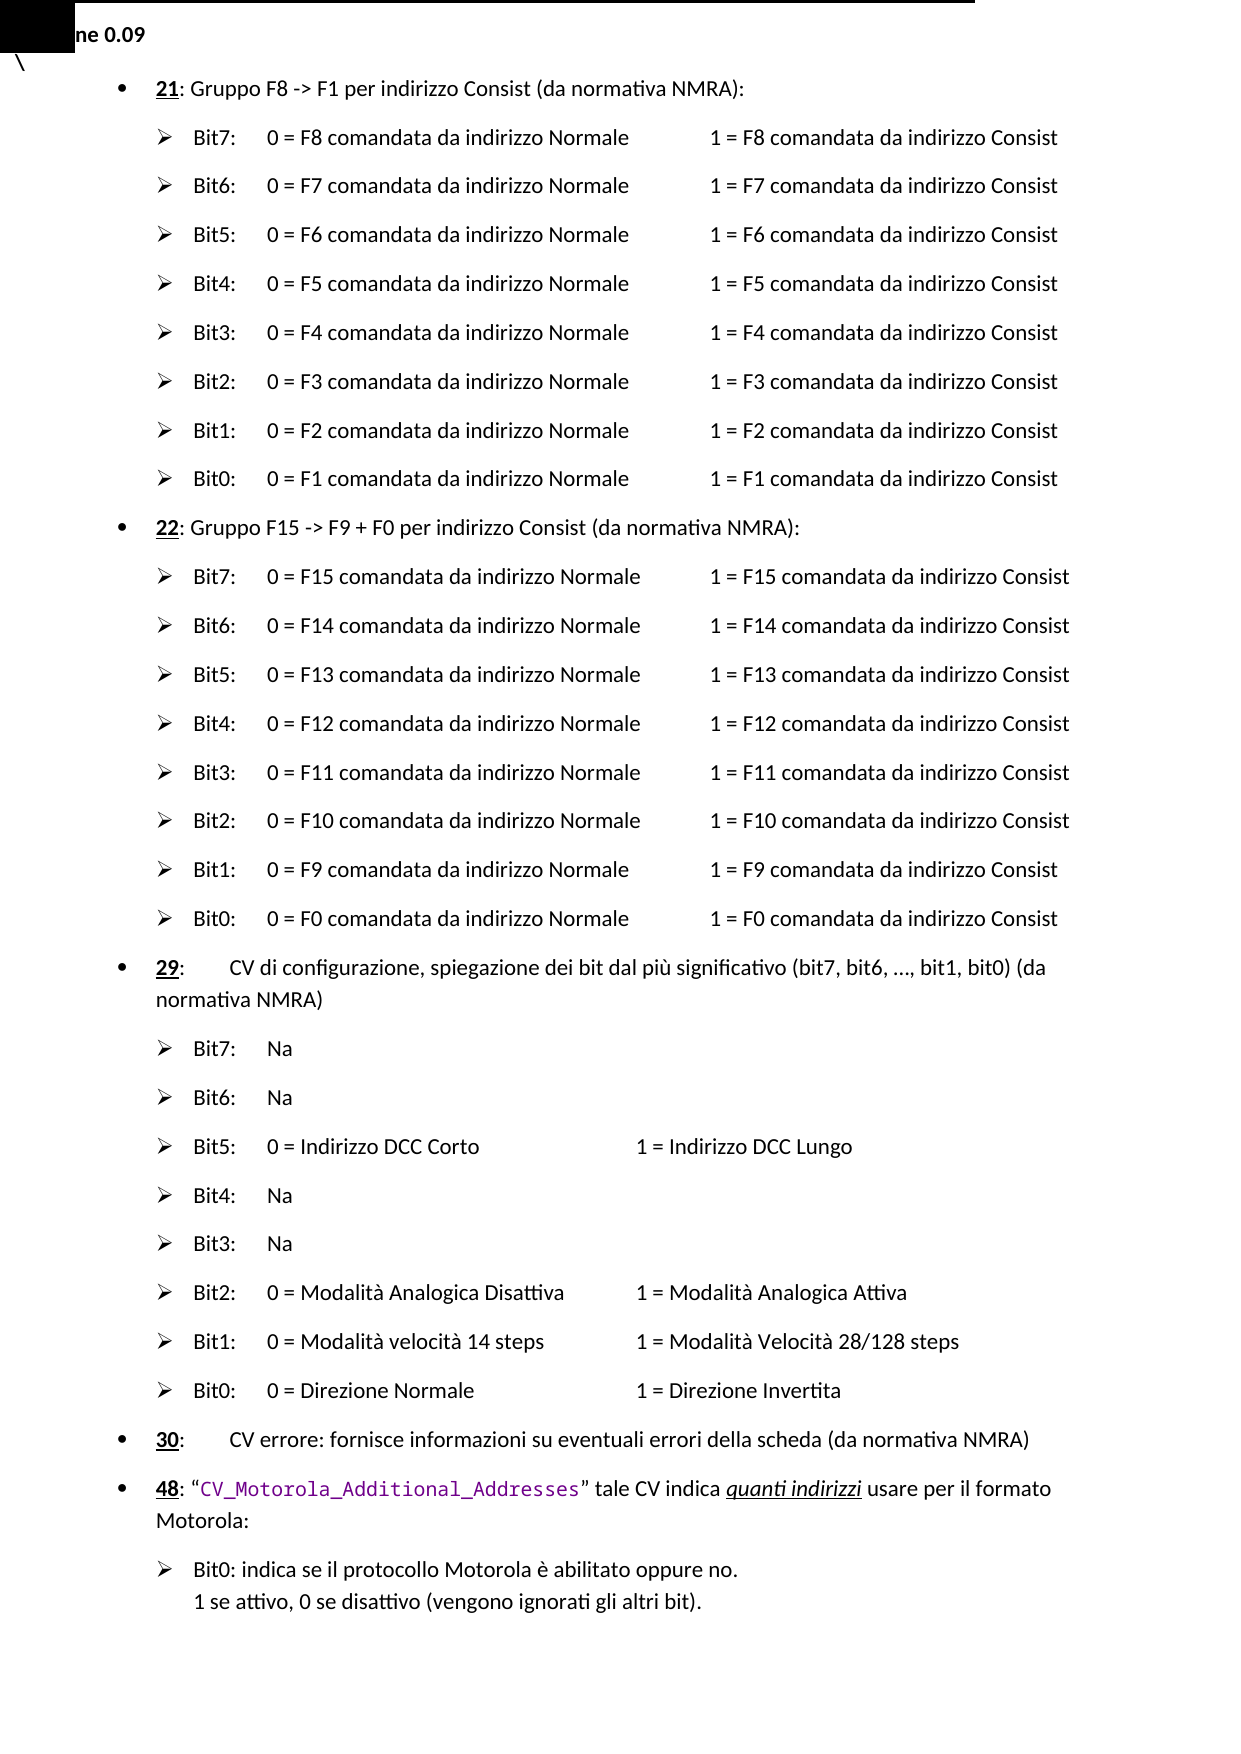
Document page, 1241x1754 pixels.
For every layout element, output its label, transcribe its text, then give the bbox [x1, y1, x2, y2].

list Bit1: 0 = F9 comandata da indirizzo Normale 1 = F9 comandata da indirizzo Consist [156, 855, 1122, 883]
list Bit0: 0 = F0 comandata da indirizzo Normale 1 = F0 comandata da indirizzo Consist [156, 904, 1122, 932]
list Bit3: 0 = F4 comandata da indirizzo Normale 1 = F4 comandata da indirizzo Consist [156, 318, 1122, 346]
list 22: Gruppo F15 -> F9 + F0 per indirizzo Consist (da normativa NMRA): [118, 513, 1122, 541]
list Bit6: 0 = F7 comandata da indirizzo Normale 1 = F7 comandata da indirizzo Consist [156, 171, 1122, 199]
list Bit0: 0 = F1 comandata da indirizzo Normale 1 = F1 comandata da indirizzo Consist [156, 464, 1122, 493]
list Bit4: Na [156, 1181, 1122, 1209]
list Bit7: 0 = F15 comandata da indirizzo Normale 1 = F15 comandata da indirizzo Consist [156, 562, 1122, 590]
list Bit1: 0 = F2 comandata da indirizzo Normale 1 = F2 comandata da indirizzo Consist [156, 416, 1122, 444]
list Bit0: indica se il protocollo Motorola è abilitato oppure no. 1 se attivo, 0 se disattivo (vengono ignorati gli altri bit). [156, 1555, 1122, 1615]
list Bit2: 0 = F10 comandata da indirizzo Normale 1 = F10 comandata da indirizzo Consist [156, 807, 1122, 834]
list 48: “CV_Motorola_Additional_Addresses” tale CV indica quanti indirizzi usare per il formato Motorola: [118, 1474, 1122, 1534]
list Bit5: 0 = F6 comandata da indirizzo Normale 1 = F6 comandata da indirizzo Consist [156, 220, 1122, 248]
list 21: Gruppo F8 -> F1 per indirizzo Consist (da normativa NMRA): [118, 74, 1122, 102]
list Bit5: 0 = Indirizzo DCC Corto 1 = Indirizzo DCC Lungo [156, 1132, 1122, 1160]
list Bit4: 0 = F5 comandata da indirizzo Normale 1 = F5 comandata da indirizzo Consist [156, 269, 1122, 297]
list Bit3: Na [156, 1229, 1122, 1258]
list Bit5: 0 = F13 comandata da indirizzo Normale 1 = F13 comandata da indirizzo Consist [156, 660, 1122, 688]
list Bit6: Na [156, 1083, 1122, 1111]
list Bit0: 0 = Direzione Normale 1 = Direzione Invertita [156, 1376, 1122, 1404]
list Bit1: 0 = Modalità velocità 14 steps 1 = Modalità Velocità 28/128 steps [156, 1327, 1122, 1355]
list Bit4: 0 = F12 comandata da indirizzo Normale 1 = F12 comandata da indirizzo Consist [156, 709, 1122, 737]
list Bit2: 0 = Modalità Analogica Disattiva 1 = Modalità Analogica Attiva [156, 1278, 1122, 1306]
list Bit7: 0 = F8 comandata da indirizzo Normale 1 = F8 comandata da indirizzo Consist [156, 123, 1122, 151]
list Bit3: 0 = F11 comandata da indirizzo Normale 1 = F11 comandata da indirizzo Consist [156, 758, 1122, 786]
list Bit2: 0 = F3 comandata da indirizzo Normale 1 = F3 comandata da indirizzo Consist [156, 367, 1122, 395]
list 29: CV di configurazione, spiegazione dei bit dal più significativo (bit7, bit6, …, bit1, bit0) (da normativa NMRA) [118, 953, 1122, 1013]
list Bit7: Na [156, 1034, 1122, 1062]
list 30: CV errore: fornisce informazioni su eventuali errori della scheda (da normativa NMRA) [118, 1425, 1122, 1453]
list Bit6: 0 = F14 comandata da indirizzo Normale 1 = F14 comandata da indirizzo Consist [156, 611, 1122, 639]
